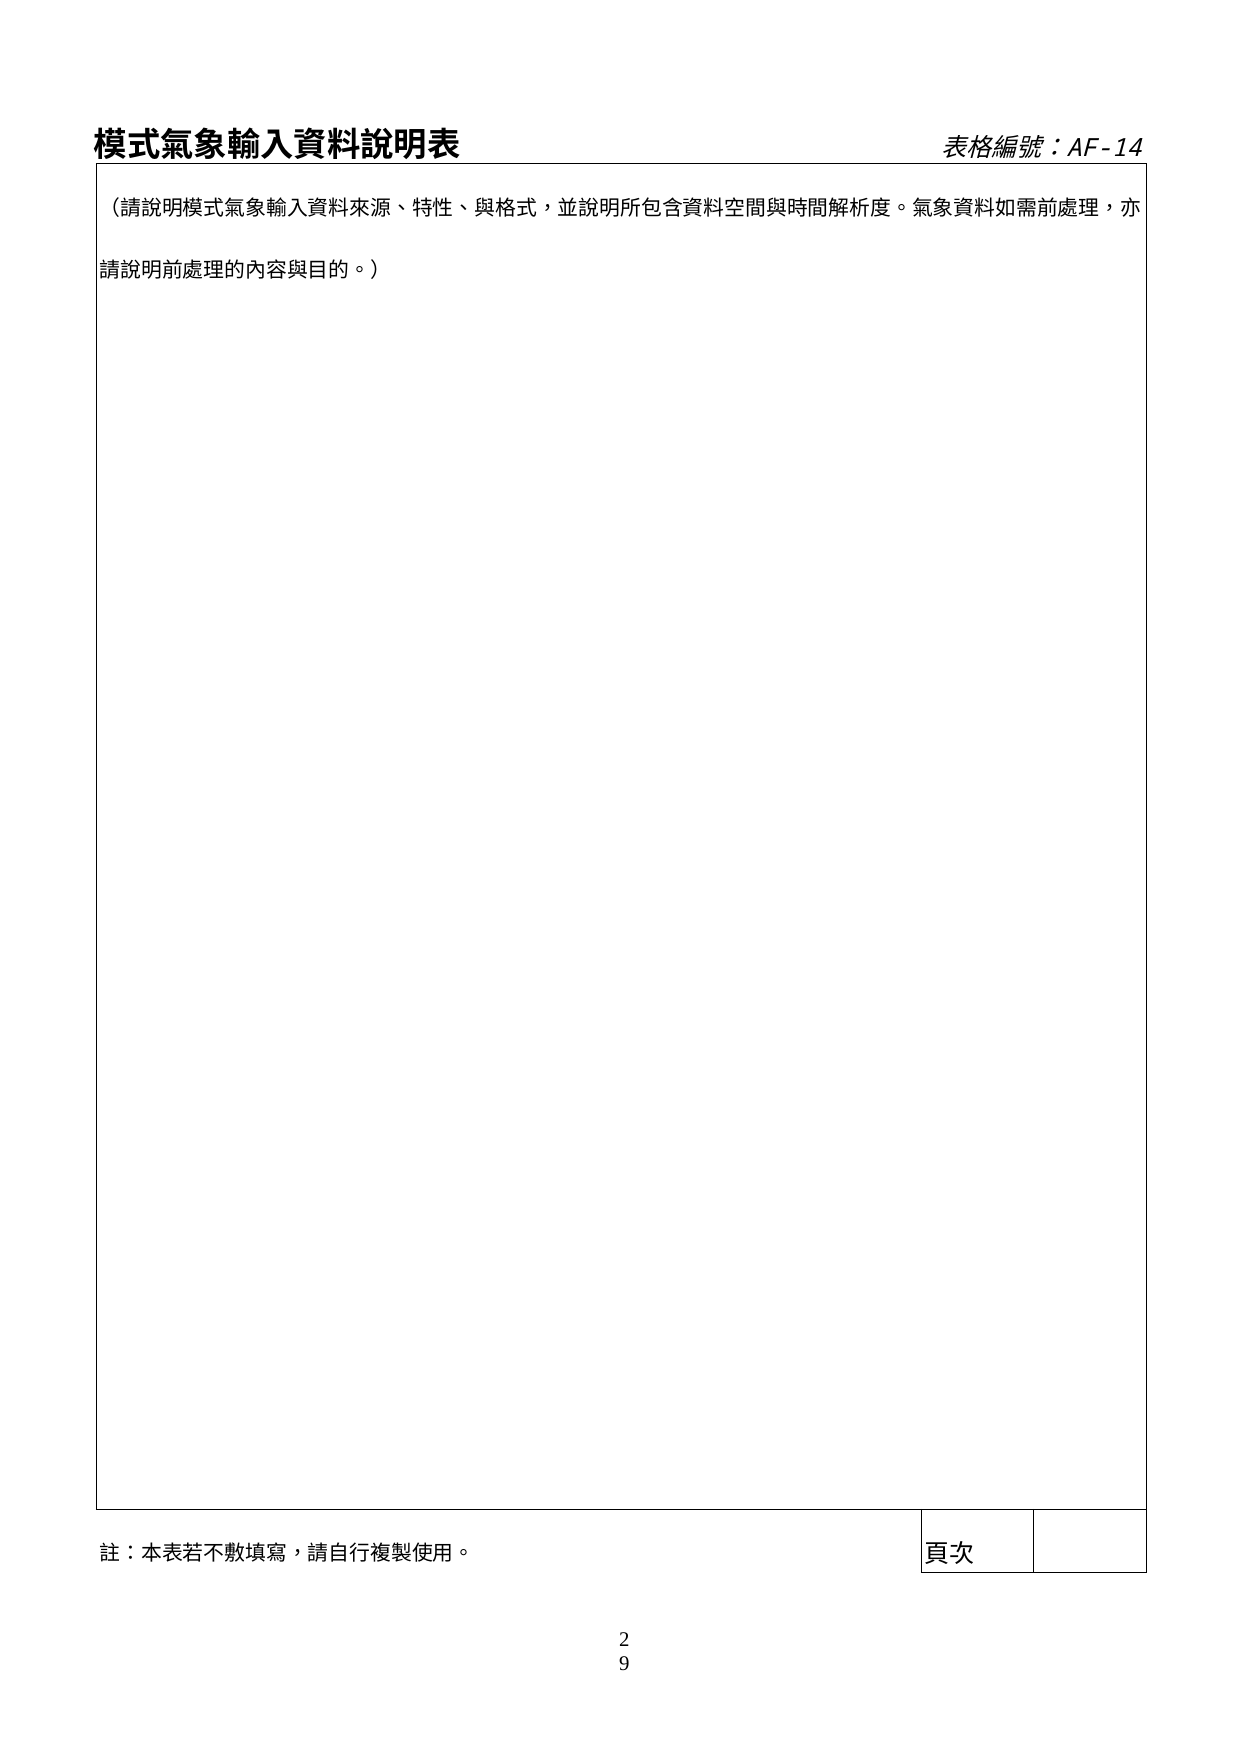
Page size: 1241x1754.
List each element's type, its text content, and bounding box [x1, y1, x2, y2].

table_header （請說明模式氣象輸入資料來源、特性、與格式，並說明所包含資料空間與時間解析度。氣象資料如需前處理，亦請說明前處理的內容與目的。） [97, 164, 1146, 1509]
table_cell 註：本表若不敷填寫，請自行複製使用。 [96, 1510, 921, 1572]
table_cell [1034, 1510, 1146, 1572]
text 模式氣象輸入資料說明表 表格編號：AF-14 [93, 101, 1162, 163]
table_cell 頁次 [922, 1510, 1033, 1572]
